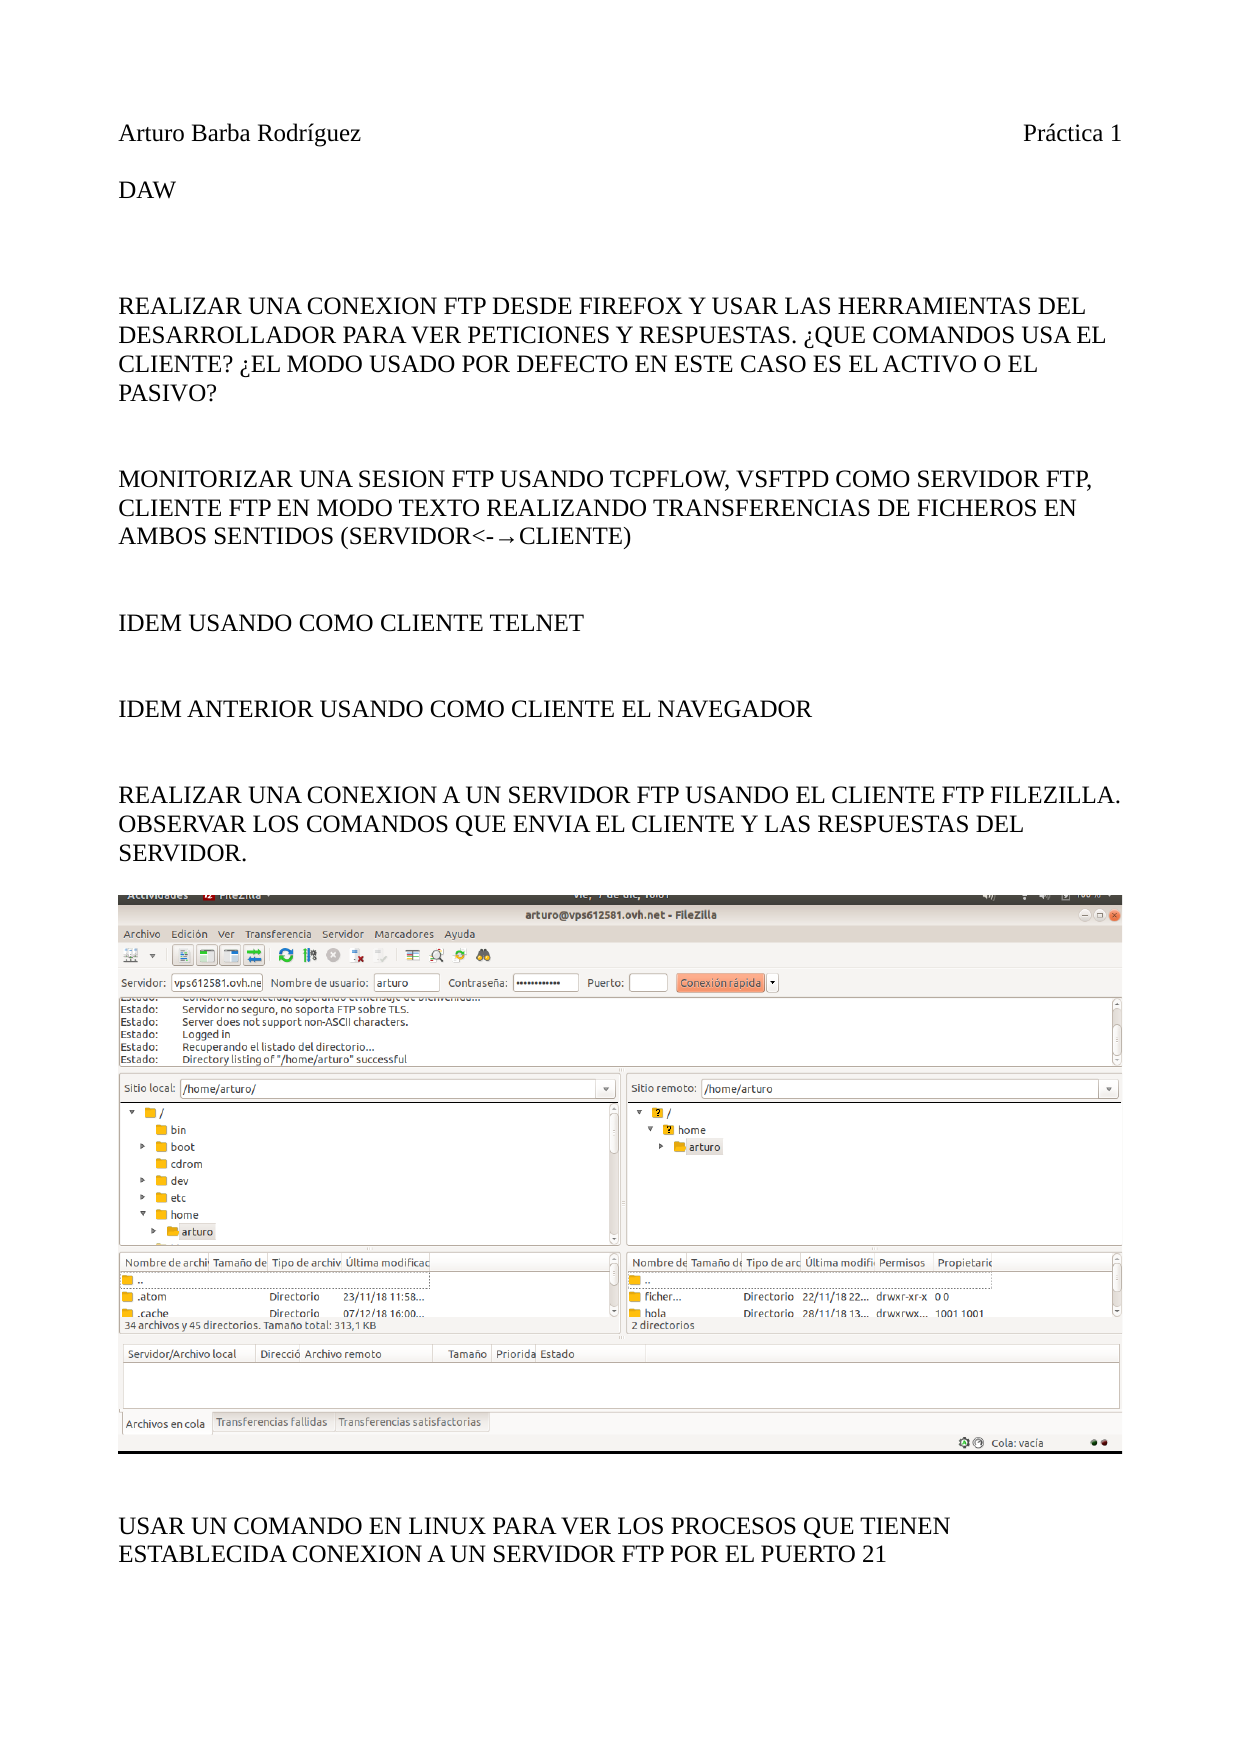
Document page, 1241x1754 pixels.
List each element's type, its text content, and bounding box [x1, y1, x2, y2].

text USAR UN COMANDO EN LINUX PARA VER LOS PROCESOS QUE TIENEN ESTABLECIDA CONEXION A UN SERVIDOR FTP POR EL PUERTO 21 [118, 1511, 1122, 1568]
text REALIZAR UNA CONEXION FTP DESDE FIREFOX Y USAR LAS HERRAMIENTAS DEL DESARROLLADOR PARA VER PETICIONES Y RESPUESTAS. ¿QUE COMANDOS USA EL CLIENTE? ¿EL MODO USADO POR DEFECTO EN ESTE CASO ES EL ACTIVO O EL PASIVO? [118, 291, 1122, 406]
text MONITORIZAR UNA SESION FTP USANDO TCPFLOW, VSFTPD COMO SERVIDOR FTP, CLIENTE FTP EN MODO TEXTO REALIZANDO TRANSFERENCIAS DE FICHEROS EN AMBOS SENTIDOS (SERVIDOR<-→CLIENTE) [118, 464, 1122, 550]
text REALIZAR UNA CONEXION A UN SERVIDOR FTP USANDO EL CLIENTE FTP FILEZILLA. OBSERVAR LOS COMANDOS QUE ENVIA EL CLIENTE Y LAS RESPUESTAS DEL SERVIDOR. [118, 780, 1122, 866]
text IDEM USANDO COMO CLIENTE TELNET [118, 608, 1122, 636]
text IDEM ANTERIOR USANDO COMO CLIENTE EL NAVEGADOR [118, 694, 1122, 723]
picture [118, 895, 1123, 1454]
